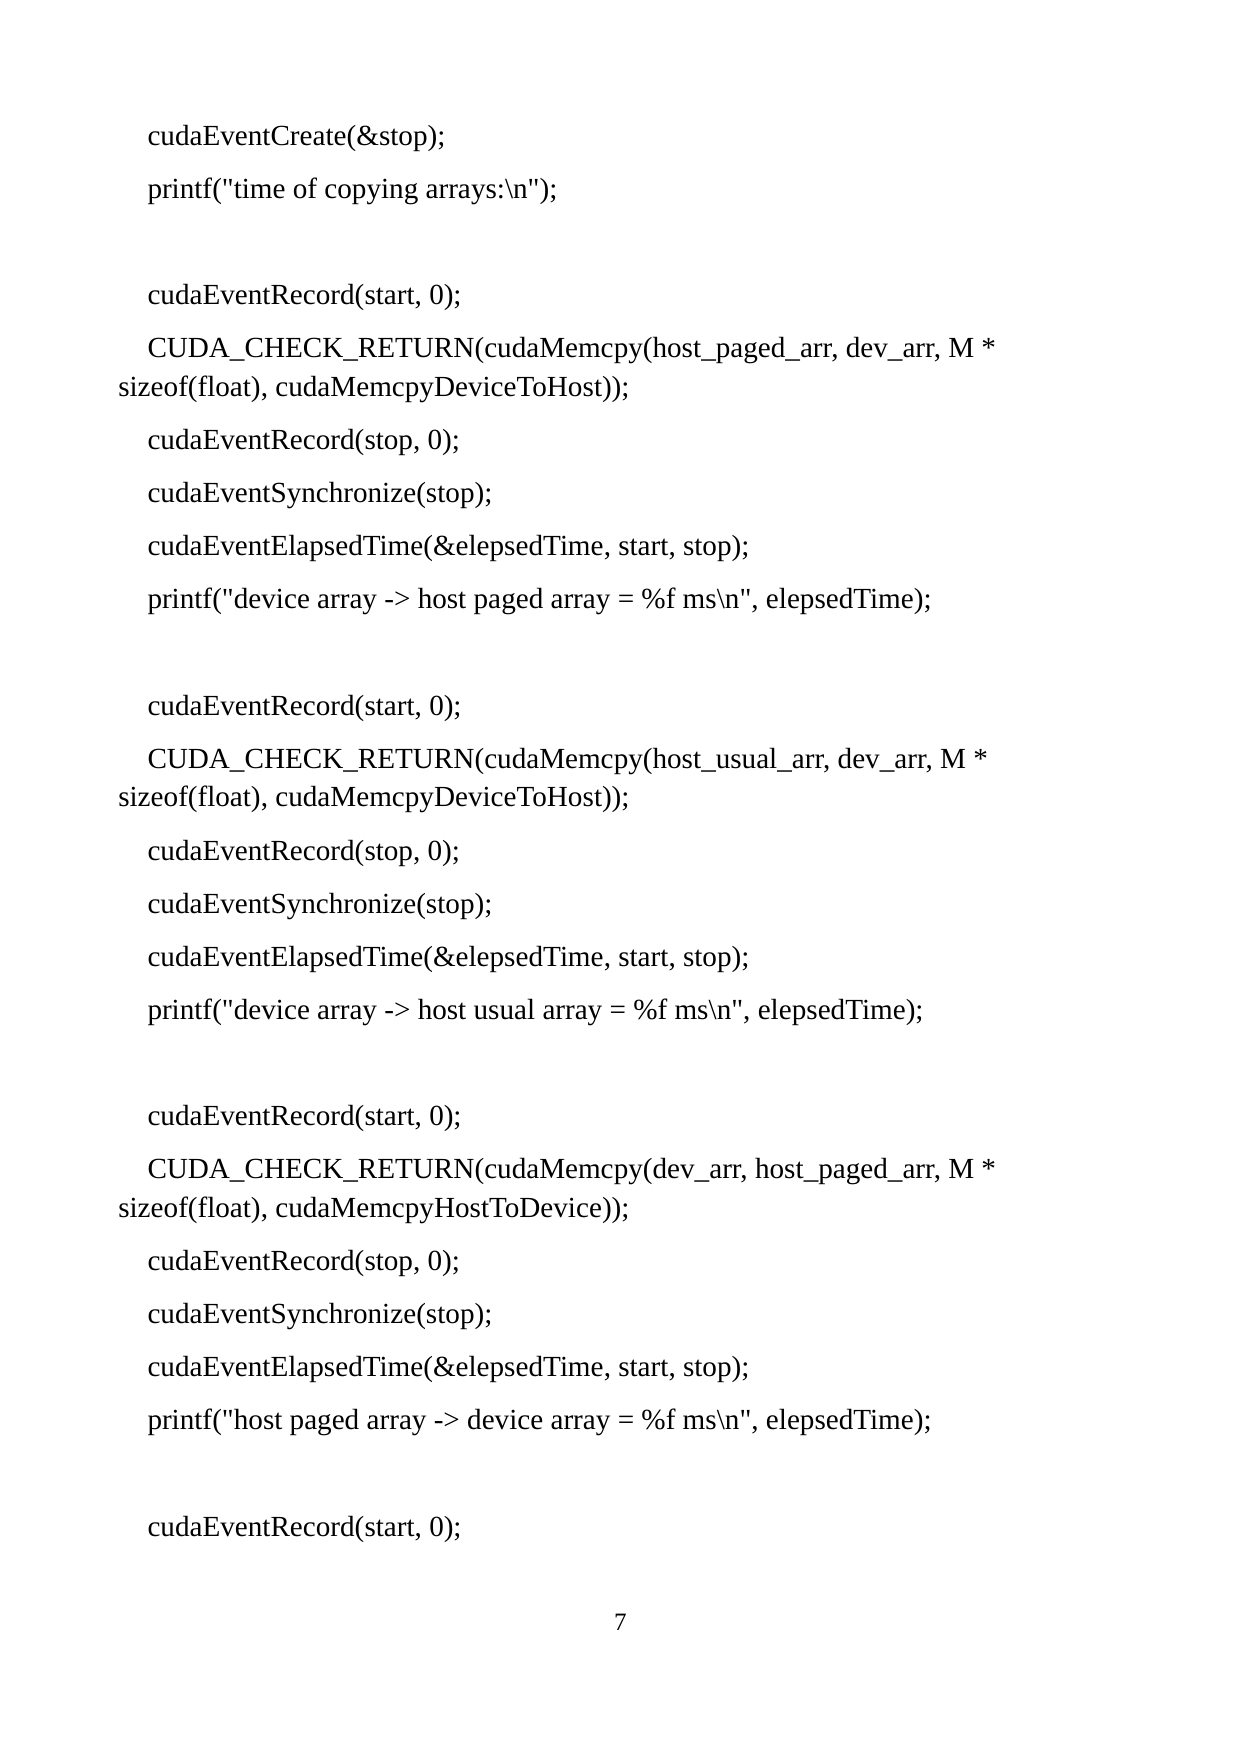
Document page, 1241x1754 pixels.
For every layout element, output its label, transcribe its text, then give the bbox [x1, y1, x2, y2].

text cudaEventRecord(start, 0); [118, 1098, 1122, 1132]
text CUDA_CHECK_RETURN(cudaMemcpy(host_usual_arr, dev_arr, M * sizeof(float), cudaMemcpyDeviceToHost)); [118, 741, 1122, 813]
text cudaEventRecord(stop, 0); [118, 1243, 1122, 1277]
text cudaEventRecord(stop, 0); [118, 422, 1122, 456]
text printf("host paged array -> device array = %f ms\n", elepsedTime); [118, 1402, 1122, 1436]
text cudaEventRecord(stop, 0); [118, 833, 1122, 866]
text printf("device array -> host paged array = %f ms\n", elepsedTime); [118, 582, 1122, 615]
text cudaEventCreate(&stop); [118, 118, 1122, 152]
text cudaEventRecord(start, 0); [118, 1509, 1122, 1542]
text cudaEventElapsedTime(&elepsedTime, start, stop); [118, 528, 1122, 562]
text cudaEventRecord(start, 0); [118, 688, 1122, 721]
text printf("device array -> host usual array = %f ms\n", elepsedTime); [118, 992, 1122, 1026]
text cudaEventSynchronize(stop); [118, 886, 1122, 919]
text CUDA_CHECK_RETURN(cudaMemcpy(dev_arr, host_paged_arr, M * sizeof(float), cudaMemcpyHostToDevice)); [118, 1151, 1122, 1223]
text printf("time of copying arrays:\n"); [118, 171, 1122, 205]
text cudaEventSynchronize(stop); [118, 1296, 1122, 1330]
text CUDA_CHECK_RETURN(cudaMemcpy(host_paged_arr, dev_arr, M * sizeof(float), cudaMemcpyDeviceToHost)); [118, 331, 1122, 403]
text cudaEventElapsedTime(&elepsedTime, start, stop); [118, 1349, 1122, 1383]
text cudaEventSynchronize(stop); [118, 475, 1122, 509]
text cudaEventRecord(start, 0); [118, 277, 1122, 311]
text cudaEventElapsedTime(&elepsedTime, start, stop); [118, 939, 1122, 972]
